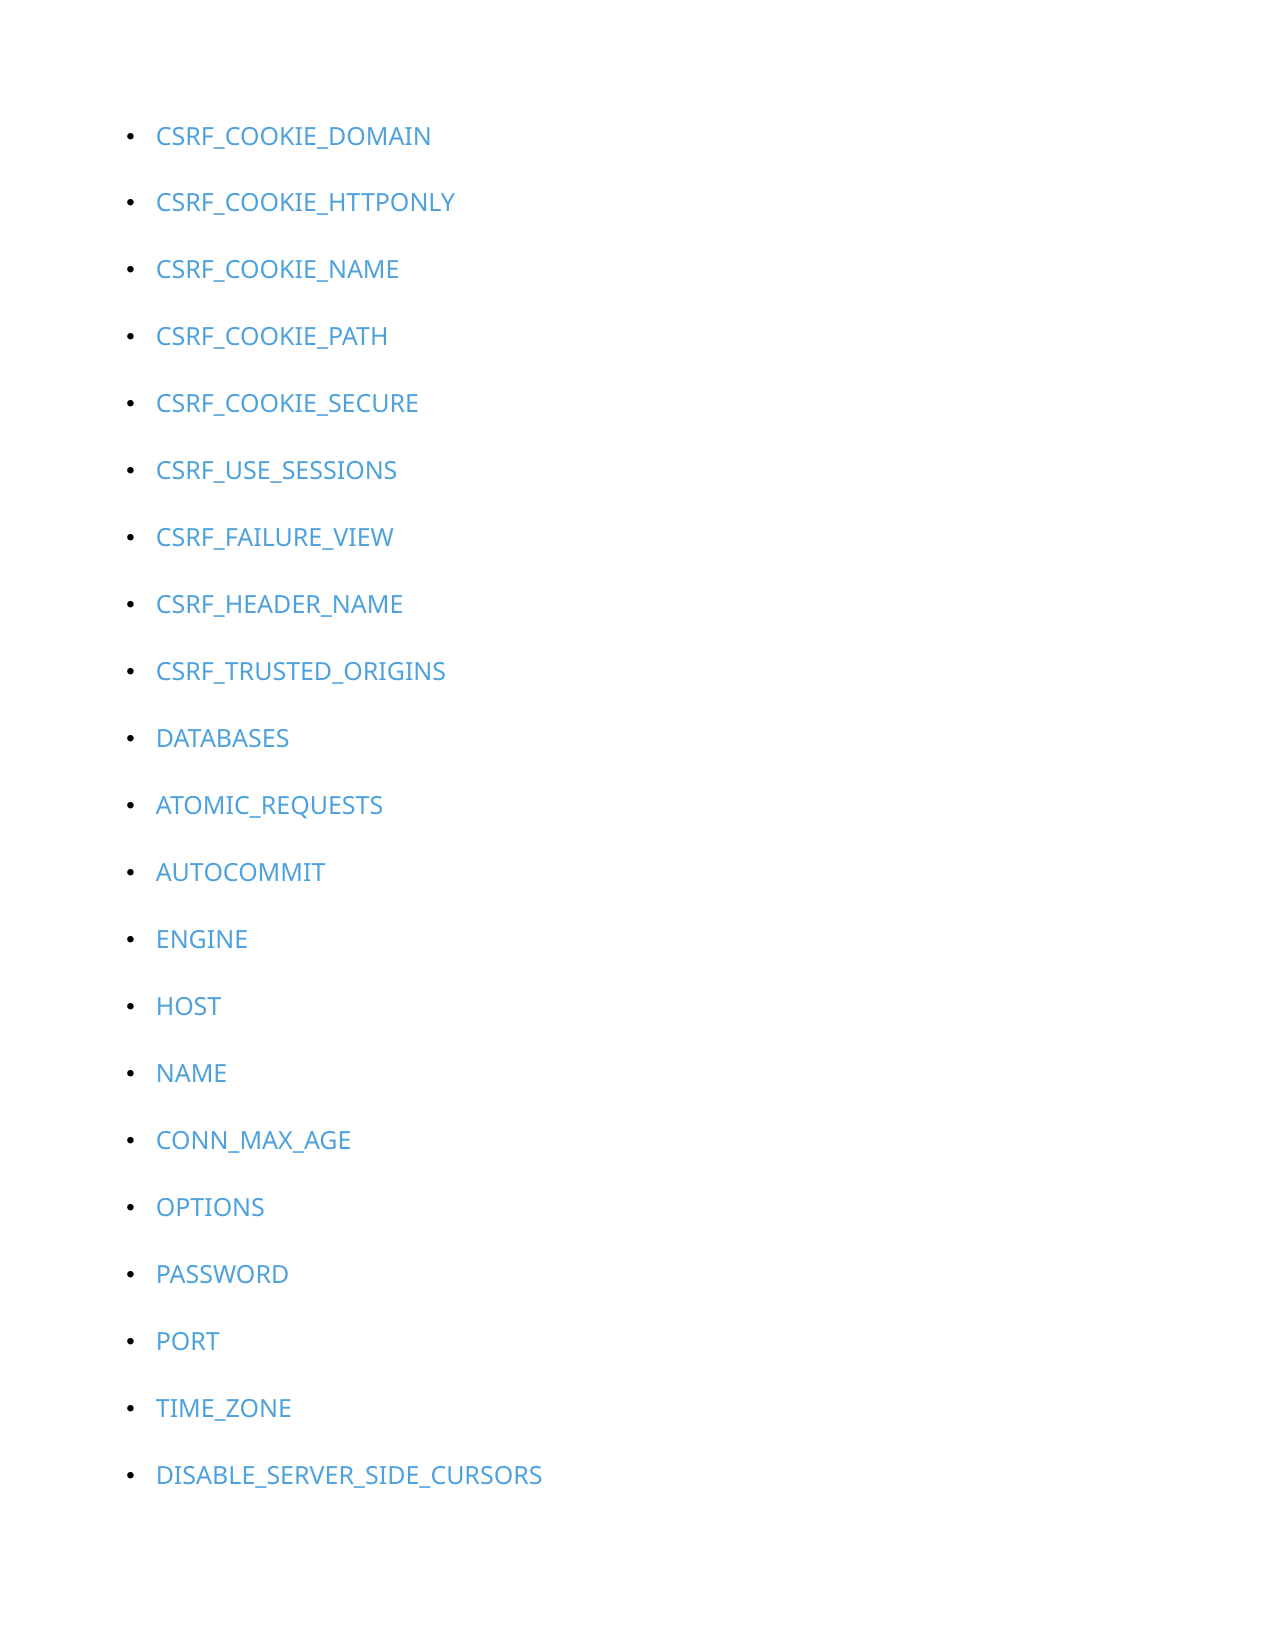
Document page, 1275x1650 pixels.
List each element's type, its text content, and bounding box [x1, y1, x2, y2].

list HOST [156, 989, 1157, 1023]
list NAME [156, 1056, 1157, 1090]
list PORT [156, 1324, 1157, 1358]
list AUTOCOMMIT [156, 855, 1157, 889]
list OPTIONS [156, 1190, 1157, 1224]
list CSRF_USE_SESSIONS [156, 453, 1157, 487]
list CSRF_COOKIE_HTTPONLY [156, 185, 1157, 219]
list DISABLE_SERVER_SIDE_CURSORS [156, 1458, 1157, 1492]
list TIME_ZONE [156, 1391, 1157, 1425]
list CSRF_COOKIE_SECURE [156, 386, 1157, 420]
list CSRF_FAILURE_VIEW [156, 520, 1157, 554]
list CSRF_COOKIE_PATH [156, 319, 1157, 353]
list CSRF_COOKIE_NAME [156, 252, 1157, 286]
list ATOMIC_REQUESTS [156, 788, 1157, 822]
list PASSWORD [156, 1257, 1157, 1291]
list CSRF_HEADER_NAME [156, 587, 1157, 621]
list CSRF_TRUSTED_ORIGINS [156, 654, 1157, 688]
list CONN_MAX_AGE [156, 1123, 1157, 1157]
list ENGINE [156, 922, 1157, 956]
list DATABASES [156, 721, 1157, 755]
list CSRF_COOKIE_DOMAIN [156, 118, 1157, 152]
